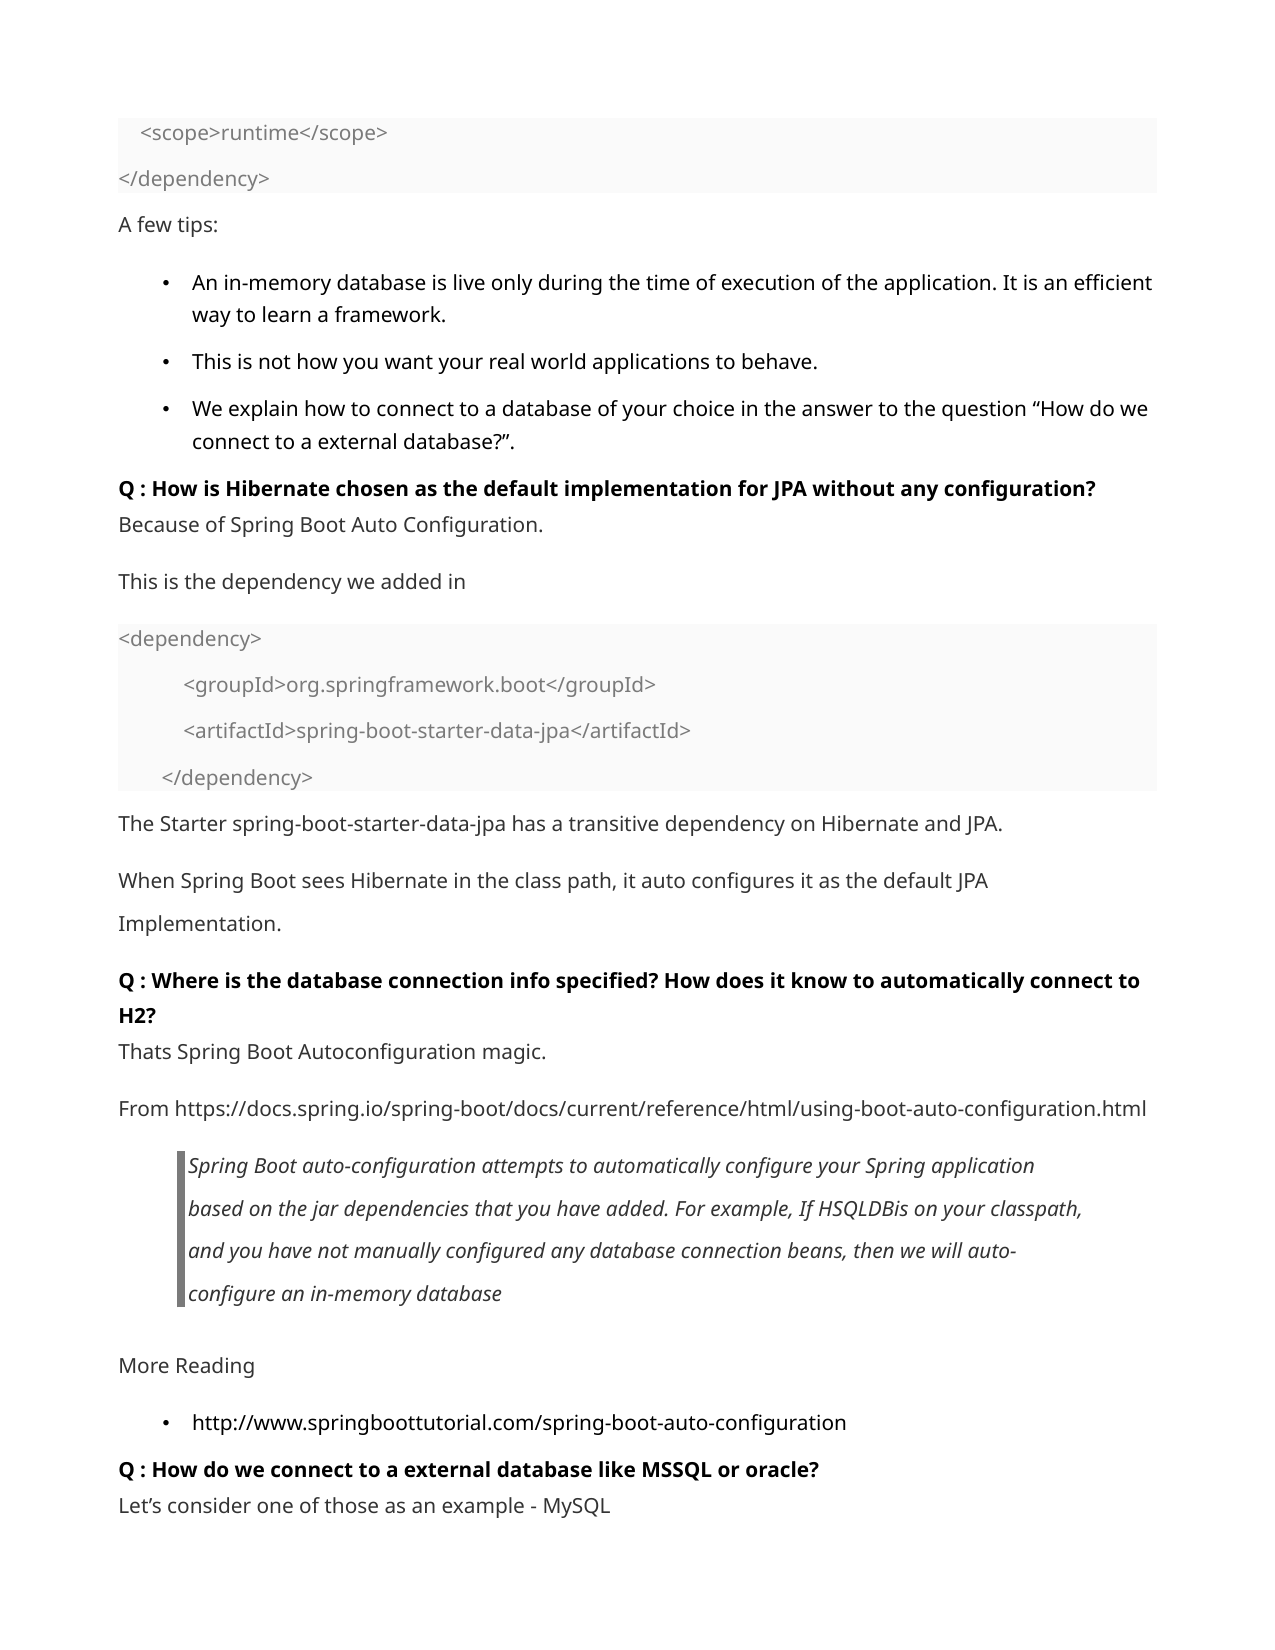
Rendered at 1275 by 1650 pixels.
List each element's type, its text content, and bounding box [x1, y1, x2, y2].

text Because of Spring Boot Auto Configuration. [118, 510, 1157, 538]
text When Spring Boot sees Hibernate in the class path, it auto configures it as the default JPA Implementation. [118, 866, 1157, 937]
text From https://docs.spring.io/spring-boot/docs/current/reference/html/using-boot-auto-configuration.html [118, 1094, 1157, 1122]
text <scope>runtime</scope> [118, 118, 1157, 147]
text Let’s consider one of those as an example - MySQL [118, 1491, 1157, 1519]
text <dependency> [118, 624, 1157, 653]
text This is the dependency we added in [118, 567, 1157, 596]
text More Reading [118, 1351, 1157, 1379]
text The Starter spring-boot-starter-data-jpa has a transitive dependency on Hibernate and JPA. [118, 809, 1157, 837]
text Thats Spring Boot Autoconfiguration magic. [118, 1037, 1157, 1065]
list We explain how to connect to a database of your choice in the answer to the question “How do we connect to a external database?”. [162, 394, 1157, 456]
text </dependency> [118, 763, 1157, 791]
subtitle Q : Where is the database connection info specified? How does it know to automatically connect to H2? [118, 966, 1157, 1030]
list An in-memory database is live only during the time of execution of the application. It is an efficient way to learn a framework. [162, 268, 1157, 329]
list http://www.springboottutorial.com/spring-boot-auto-configuration [162, 1408, 1157, 1437]
subtitle Q : How is Hibernate chosen as the default implementation for JPA without any configuration? [118, 474, 1157, 503]
text A few tips: [118, 210, 1157, 239]
text Spring Boot auto-configuration attempts to automatically configure your Spring application based on the jar dependencies that you have added. For example, If HSQLDBis on your classpath, and you have not manually configured any database connection beans, then we will auto-configure an in-memory database [185, 1151, 1098, 1307]
text <groupId>org.springframework.boot</groupId> [118, 670, 1157, 699]
list This is not how you want your real world applications to behave. [162, 347, 1157, 376]
text <artifactId>spring-boot-starter-data-jpa</artifactId> [118, 717, 1157, 745]
subtitle Q : How do we connect to a external database like MSSQL or oracle? [118, 1456, 1157, 1484]
text </dependency> [118, 164, 1157, 193]
